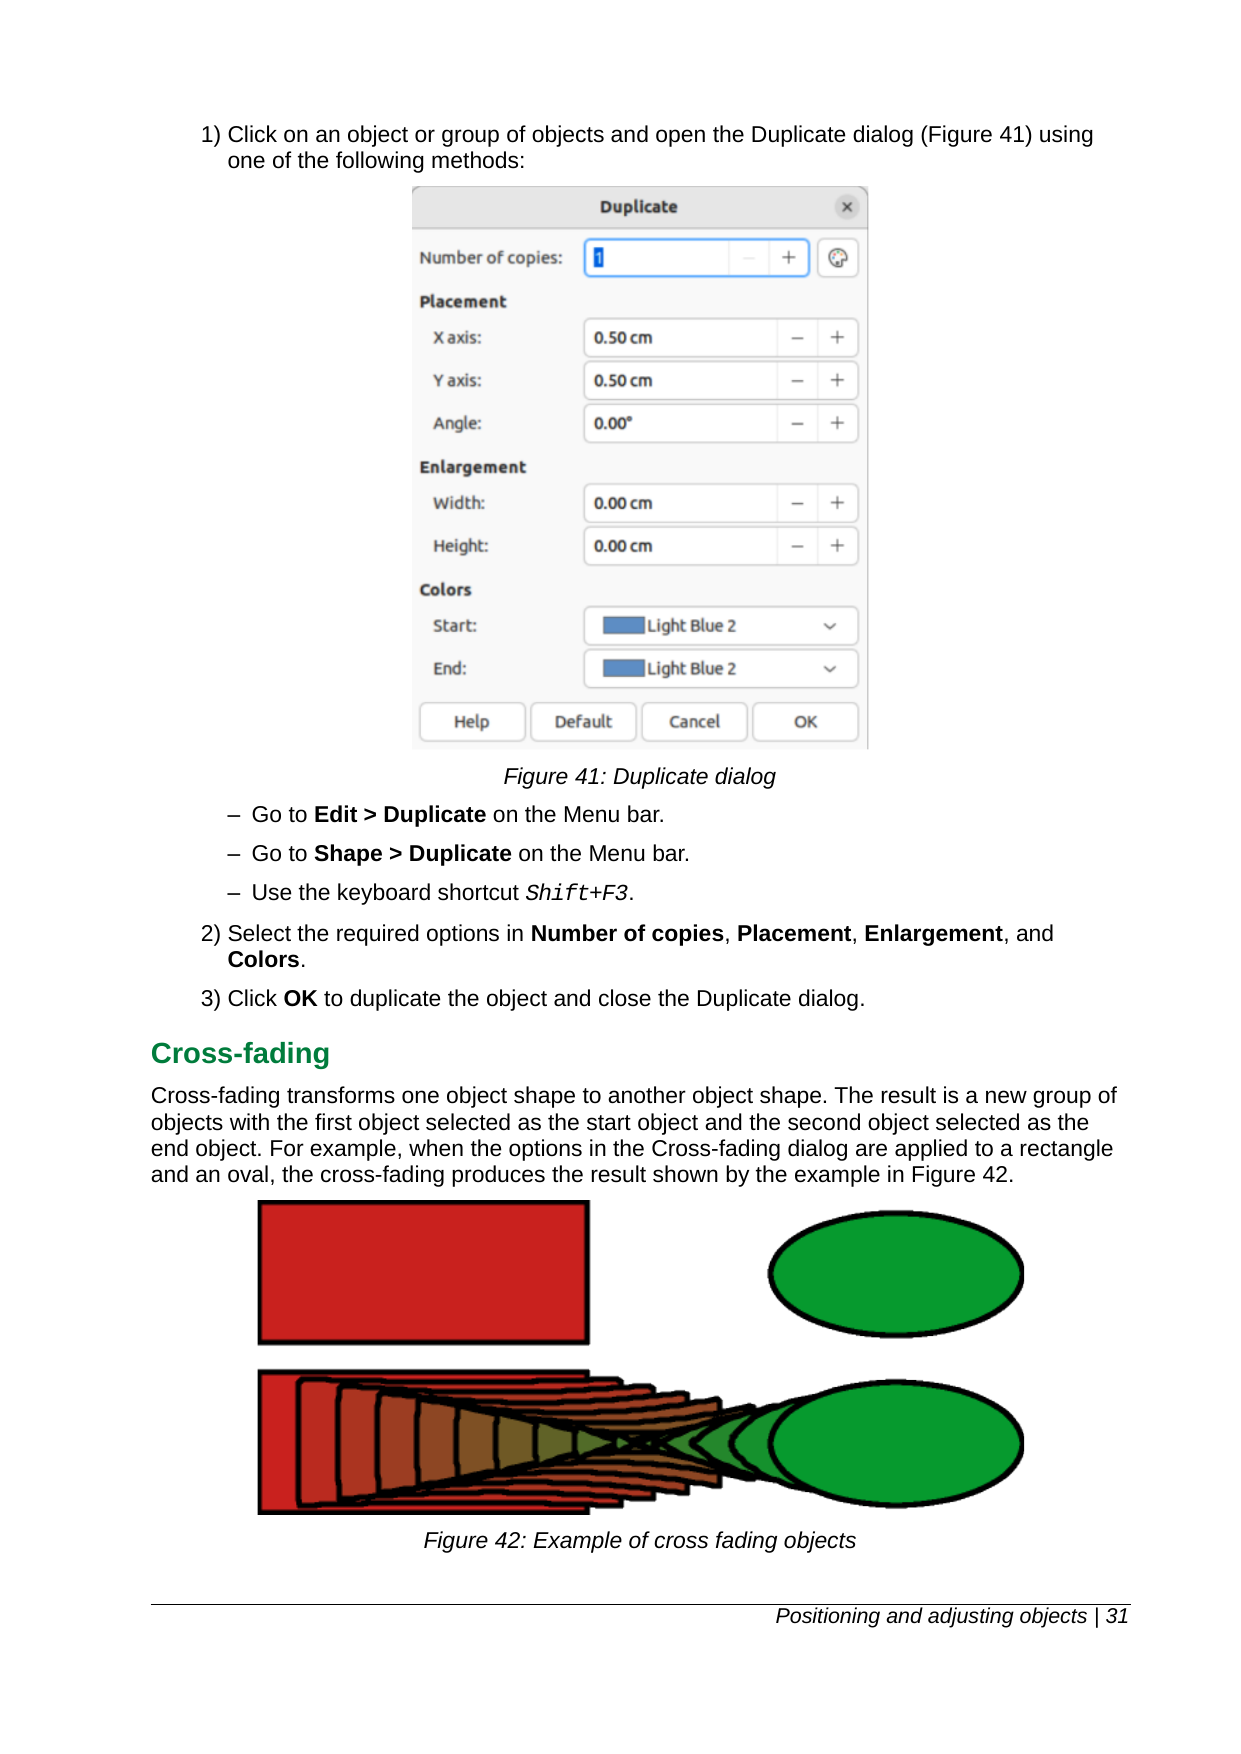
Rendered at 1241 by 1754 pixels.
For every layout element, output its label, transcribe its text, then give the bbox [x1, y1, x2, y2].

picture [412, 186, 870, 751]
list Go to Edit > Duplicate on the Menu bar. [227, 801, 1131, 828]
list Use the keyboard shortcut Shift+F3. [227, 879, 1131, 907]
text Figure 42: Example of cross fading objects [257, 1527, 1024, 1554]
list Click on an object or group of objects and open the Duplicate dialog (Figure 41) using one of the following methods: [227, 121, 1131, 174]
list Click OK to duplicate the object and close the Duplicate dialog. [227, 985, 1131, 1011]
text Cross-fading transforms one object shape to another object shape. The result is a new group of objects with the first object selected as the start object and the second object selected as the end object. For example, when the options in the Cross-fading dialog are applied to a rectangle and an oval, the cross-fading produces the result shown by the example in Figure 42. [151, 1082, 1131, 1188]
subtitle Cross-fading [151, 1036, 1131, 1070]
list Select the required options in Number of copies, Placement, Enlargement, and Colors. [227, 920, 1131, 973]
list Go to Shape > Duplicate on the Menu bar. [227, 840, 1131, 867]
picture [257, 1200, 1025, 1515]
text Figure 41: Duplicate dialog [412, 763, 870, 789]
